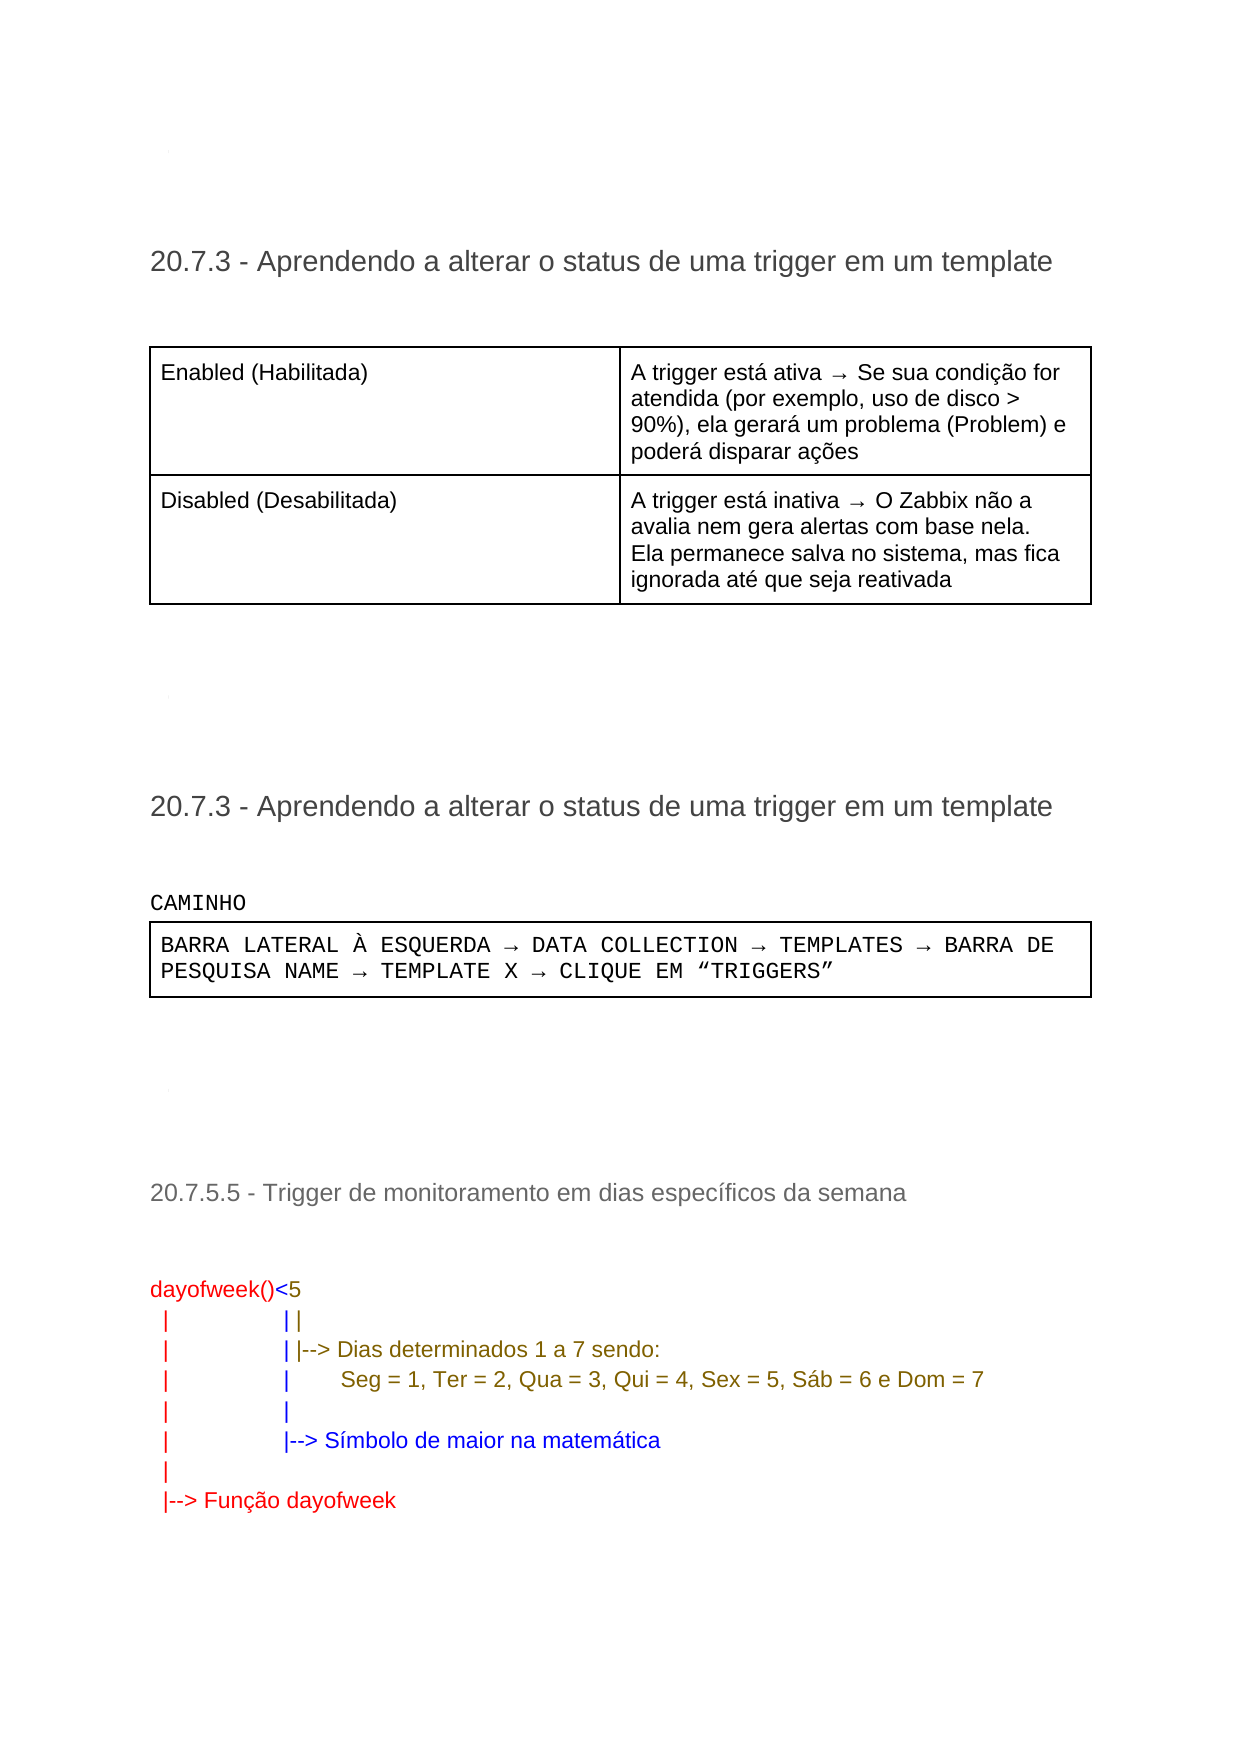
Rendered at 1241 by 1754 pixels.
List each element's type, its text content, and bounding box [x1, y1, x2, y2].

table_header A trigger está ativa → Se sua condição for atendida (por exemplo, uso de disco > 90%), ela gerará um problema (Problem) e poderá disparar ações [621, 348, 1090, 474]
subtitle 20.7.3 - Aprendendo a alterar o status de uma trigger em um template [150, 244, 1090, 277]
text | [150, 1457, 1090, 1483]
subtitle 20.7.5.5 - Trigger de monitoramento em dias específicos da semana [150, 1178, 1090, 1207]
text | | [150, 1397, 1090, 1423]
subtitle 20.7.3 - Aprendendo a alterar o status de uma trigger em um template [150, 789, 1090, 823]
text | | Seg = 1, Ter = 2, Qua = 3, Qui = 4, Sex = 5, Sáb = 6 e Dom = 7 [150, 1366, 1090, 1393]
text | |--> Símbolo de maior na matemática [150, 1427, 1090, 1453]
text dayofweek()<5 [150, 1276, 1090, 1302]
table_cell A trigger está inativa → O Zabbix não a avalia nem gera alertas com base nela. Ela permanece salva no sistema, mas fica ignorada até que seja reativada [621, 476, 1090, 603]
text |--> Função dayofweek [150, 1487, 1090, 1514]
table_header BARRA LATERAL À ESQUERDA → DATA COLLECTION → TEMPLATES → BARRA DE PESQUISA NAME → TEMPLATE X → CLIQUE EM “TRIGGERS” [151, 923, 1090, 996]
table_header Enabled (Habilitada) [151, 348, 619, 474]
table_cell Disabled (Desabilitada) [151, 476, 619, 603]
text | | |--> Dias determinados 1 a 7 sendo: [150, 1336, 1090, 1363]
text | | | [150, 1306, 1090, 1332]
text CAMINHO [150, 891, 1090, 917]
